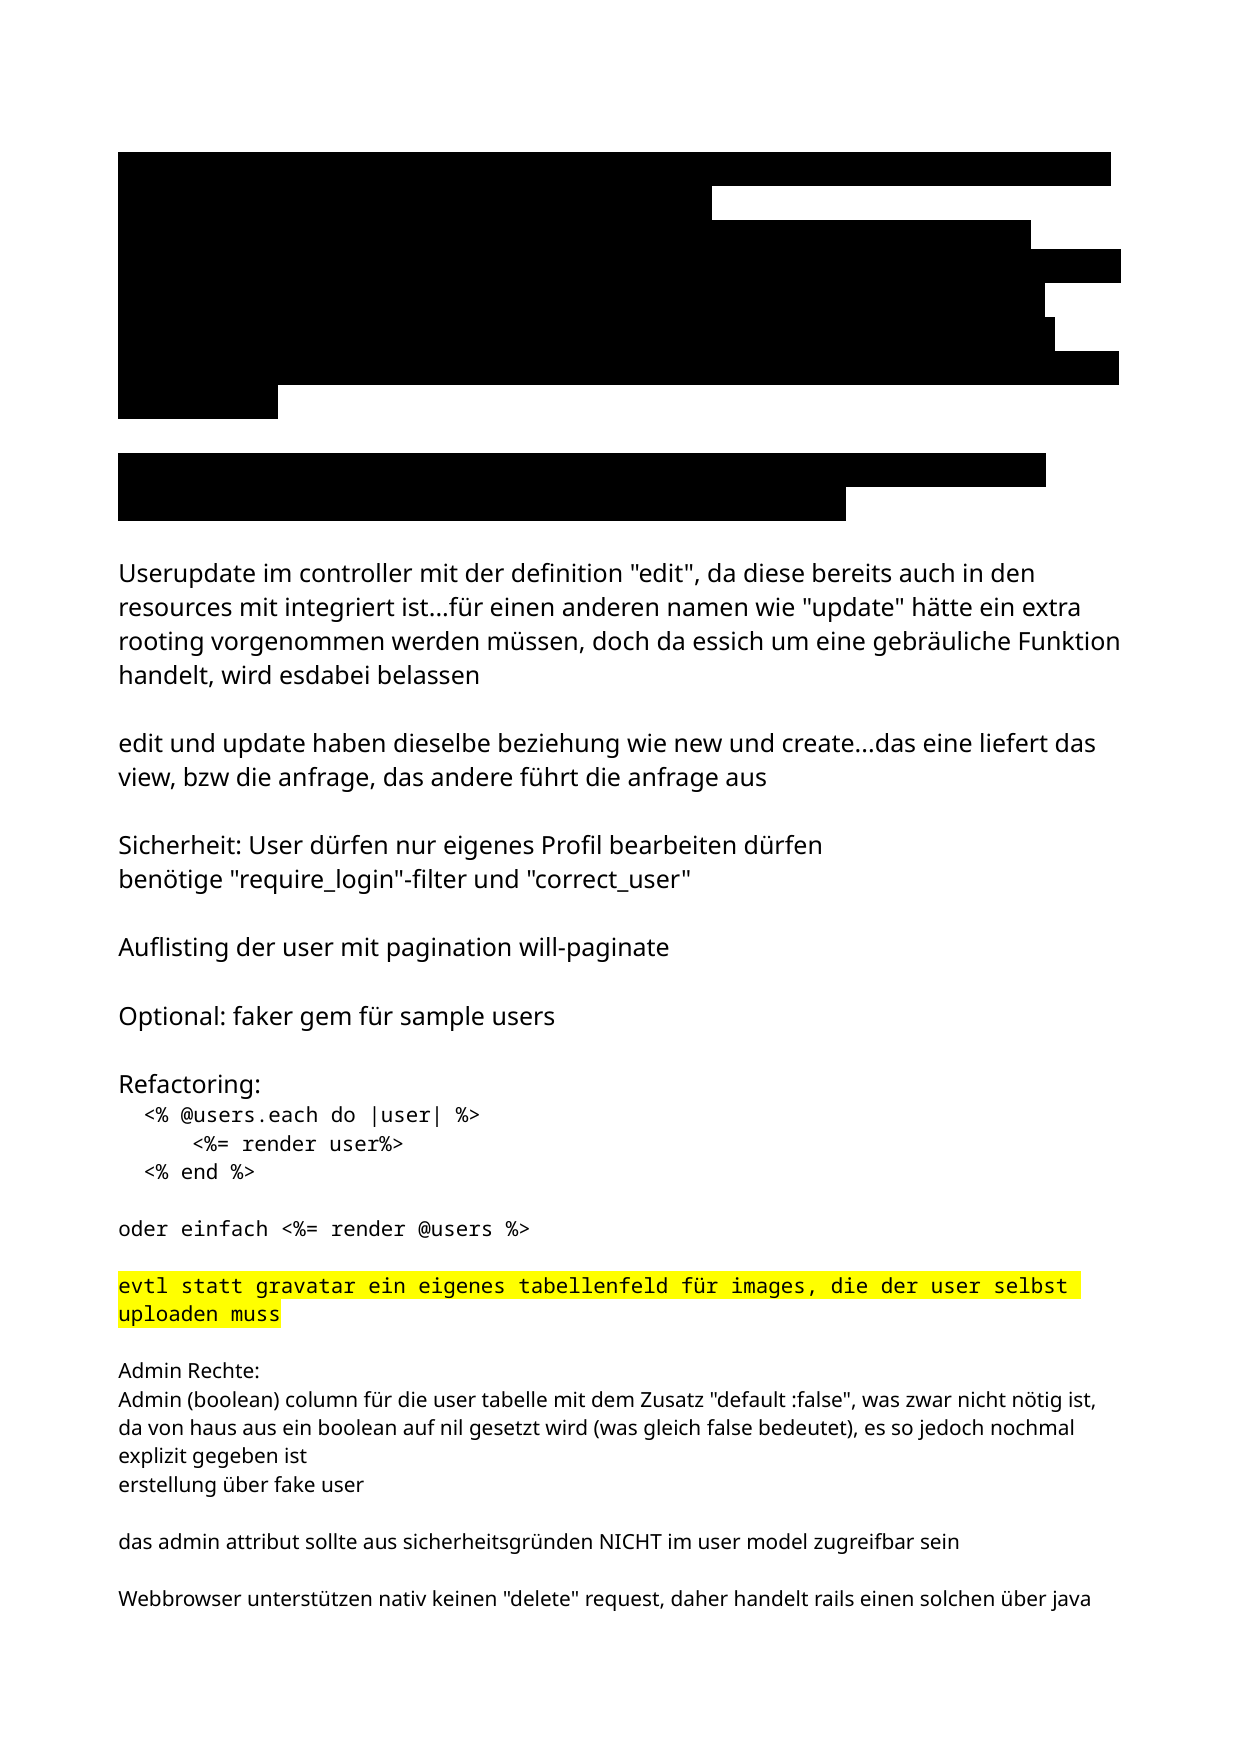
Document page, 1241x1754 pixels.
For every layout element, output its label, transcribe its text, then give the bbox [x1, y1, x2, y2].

text das admin attribut sollte aus sicherheitsgründen NICHT im user model zugreifbar sein [118, 1527, 1122, 1555]
text evtl statt gravatar ein eigenes tabellenfeld für images, die der user selbst uploaden muss [118, 1271, 1122, 1328]
text Für einen Ajax Login muss im Formular "remote: true" eingetragen werden und eine Classe zur Identifikation für das Update mit jQuery [118, 152, 1122, 220]
text Userupdate im controller mit der definition "edit", da diese bereits auch in den resources mit integriert ist...für einen anderen namen wie "update" hätte ein extra rooting vorgenommen werden müssen, doch da essich um eine gebräuliche Funktion handelt, wird esdabei belassen [118, 555, 1122, 692]
text Sicherheit: User dürfen nur eigenes Profil bearbeiten dürfen [118, 828, 1122, 862]
text Optional: faker gem für sample users [118, 998, 1122, 1032]
text Damit die Aktualisierung mit jQuery (Selektor.replaceWith (render partial)) Sinn macht, muss im create Controller die redirect Anweisung weg. [118, 453, 1122, 521]
text Refactoring: [118, 1066, 1122, 1100]
text <%= render user%> [118, 1129, 1122, 1157]
text oder einfach <%= render @users %> [118, 1214, 1122, 1242]
text <% @users.each do |user| %> [118, 1100, 1122, 1129]
text erstellung über fake user [118, 1470, 1122, 1498]
text Auflisting der user mit pagination will-paginate [118, 930, 1122, 964]
text benötige "require_login"-filter und "correct_user" [118, 862, 1122, 896]
text Webbrowser unterstützen nativ keinen "delete" request, daher handelt rails einen solchen über java [118, 1584, 1122, 1612]
text Admin Rechte: [118, 1356, 1122, 1385]
text edit und update haben dieselbe beziehung wie new und create...das eine liefert das view, bzw die anfrage, das andere führt die anfrage aus [118, 726, 1122, 794]
text Da "sessions_path" via Router die Helper Methode für die Action "create" ist, muss im Sessions Controller in der create Methode "format.js" hinzugefügt werden, um updates mit javascript zu ermöglichen. Nun Muss im Session Ordner eine js.erb erstellt werden, die den Namen der action trägt (also create), damit diese aufgerufen werden kann. [118, 249, 1122, 419]
text <% end %> [118, 1157, 1122, 1186]
text <%= form_tag sessions_path, :remote => true, :class => 'test_login' do %> [118, 220, 1122, 249]
text Admin (boolean) column für die user tabelle mit dem Zusatz "default :false", was zwar nicht nötig ist, da von haus aus ein boolean auf nil gesetzt wird (was gleich false bedeutet), es so jedoch nochmal explizit gegeben ist [118, 1385, 1122, 1470]
